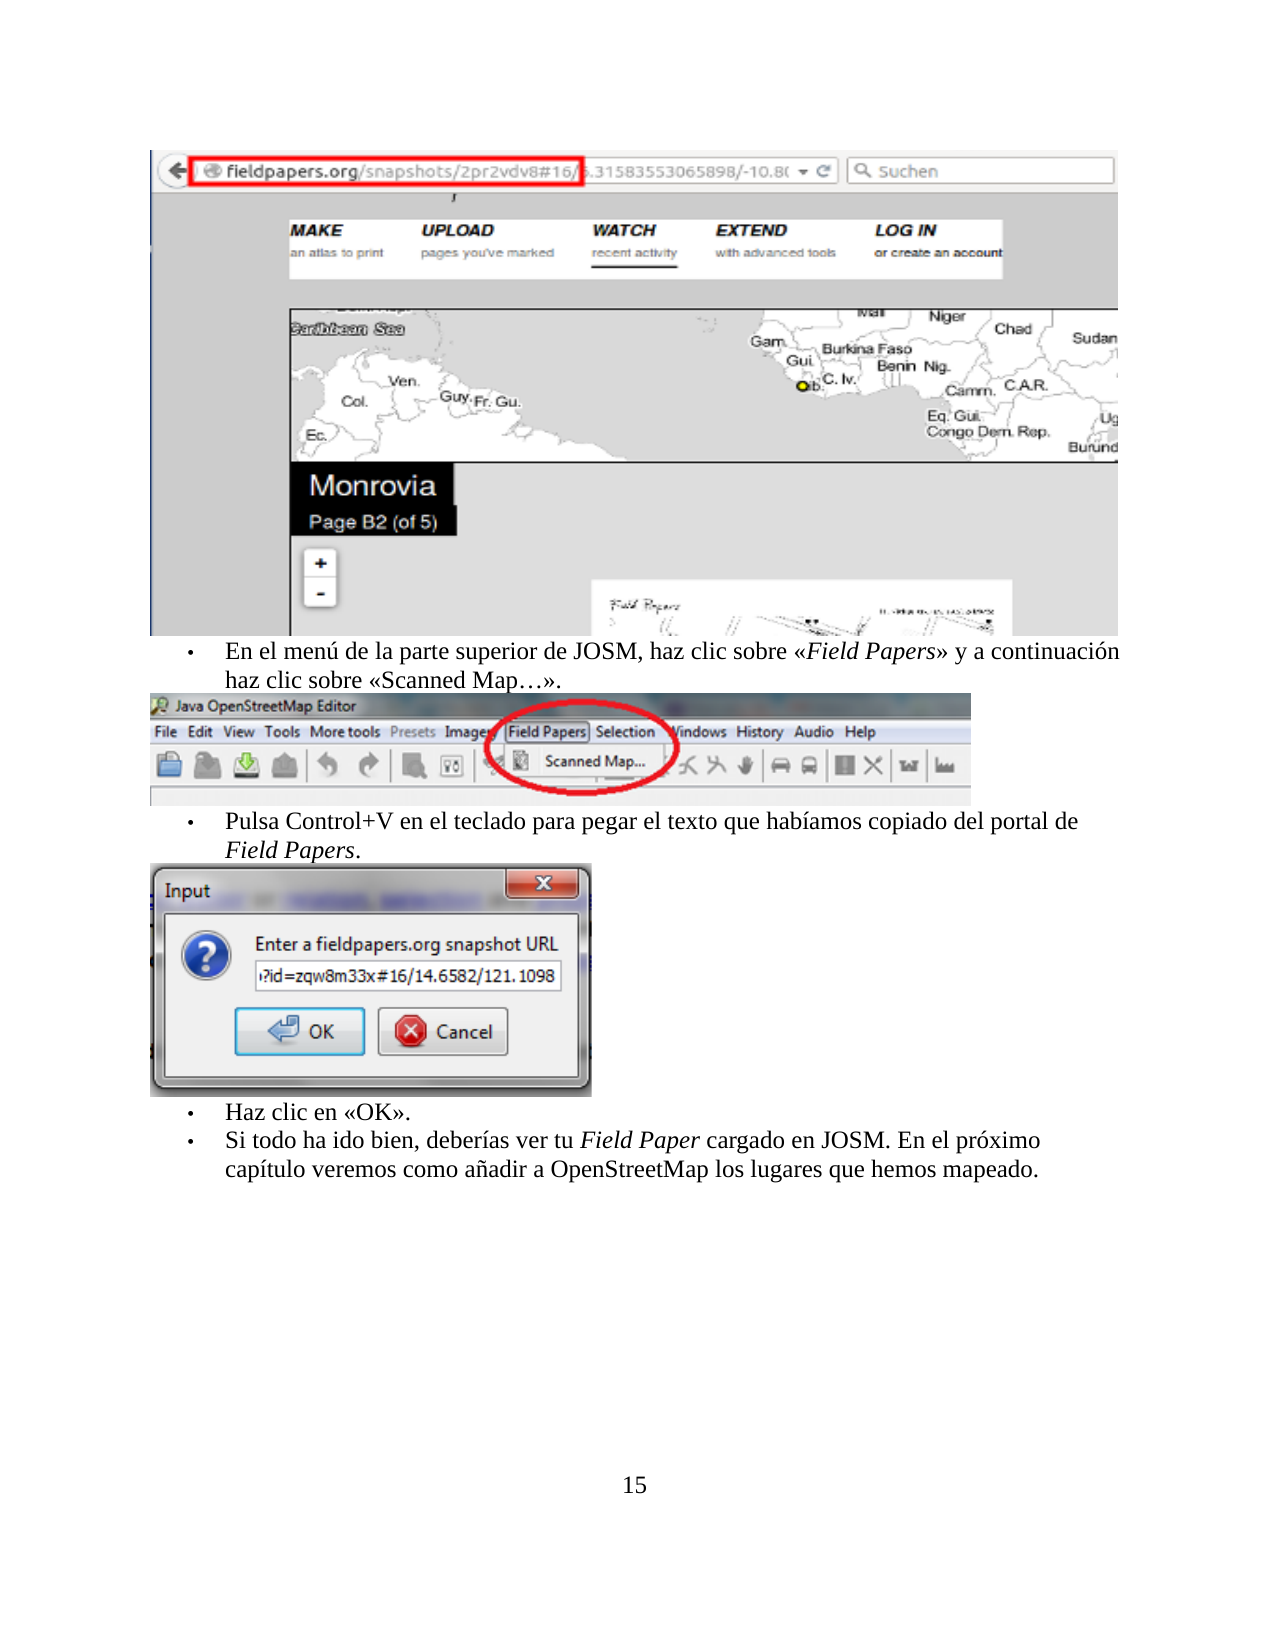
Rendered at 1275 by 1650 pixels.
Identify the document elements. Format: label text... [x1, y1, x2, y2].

list Si todo ha ido bien, deberías ver tu Field Paper cargado en JOSM. En el próximo capítulo veremos como añadir a OpenStreetMap los lugares que hemos mapeado. [187, 1126, 1125, 1183]
picture [150, 863, 592, 1097]
list En el menú de la parte superior de JOSM, haz clic sobre «Field Papers» y a continuación haz clic sobre «Scanned Map…». [187, 636, 1125, 693]
list Pulsa Control+V en el teclado para pegar el texto que habíamos copiado del portal de Field Papers. [187, 806, 1125, 863]
picture [150, 150, 1118, 636]
list Haz clic en «OK». [187, 1097, 1125, 1126]
picture [150, 693, 971, 806]
